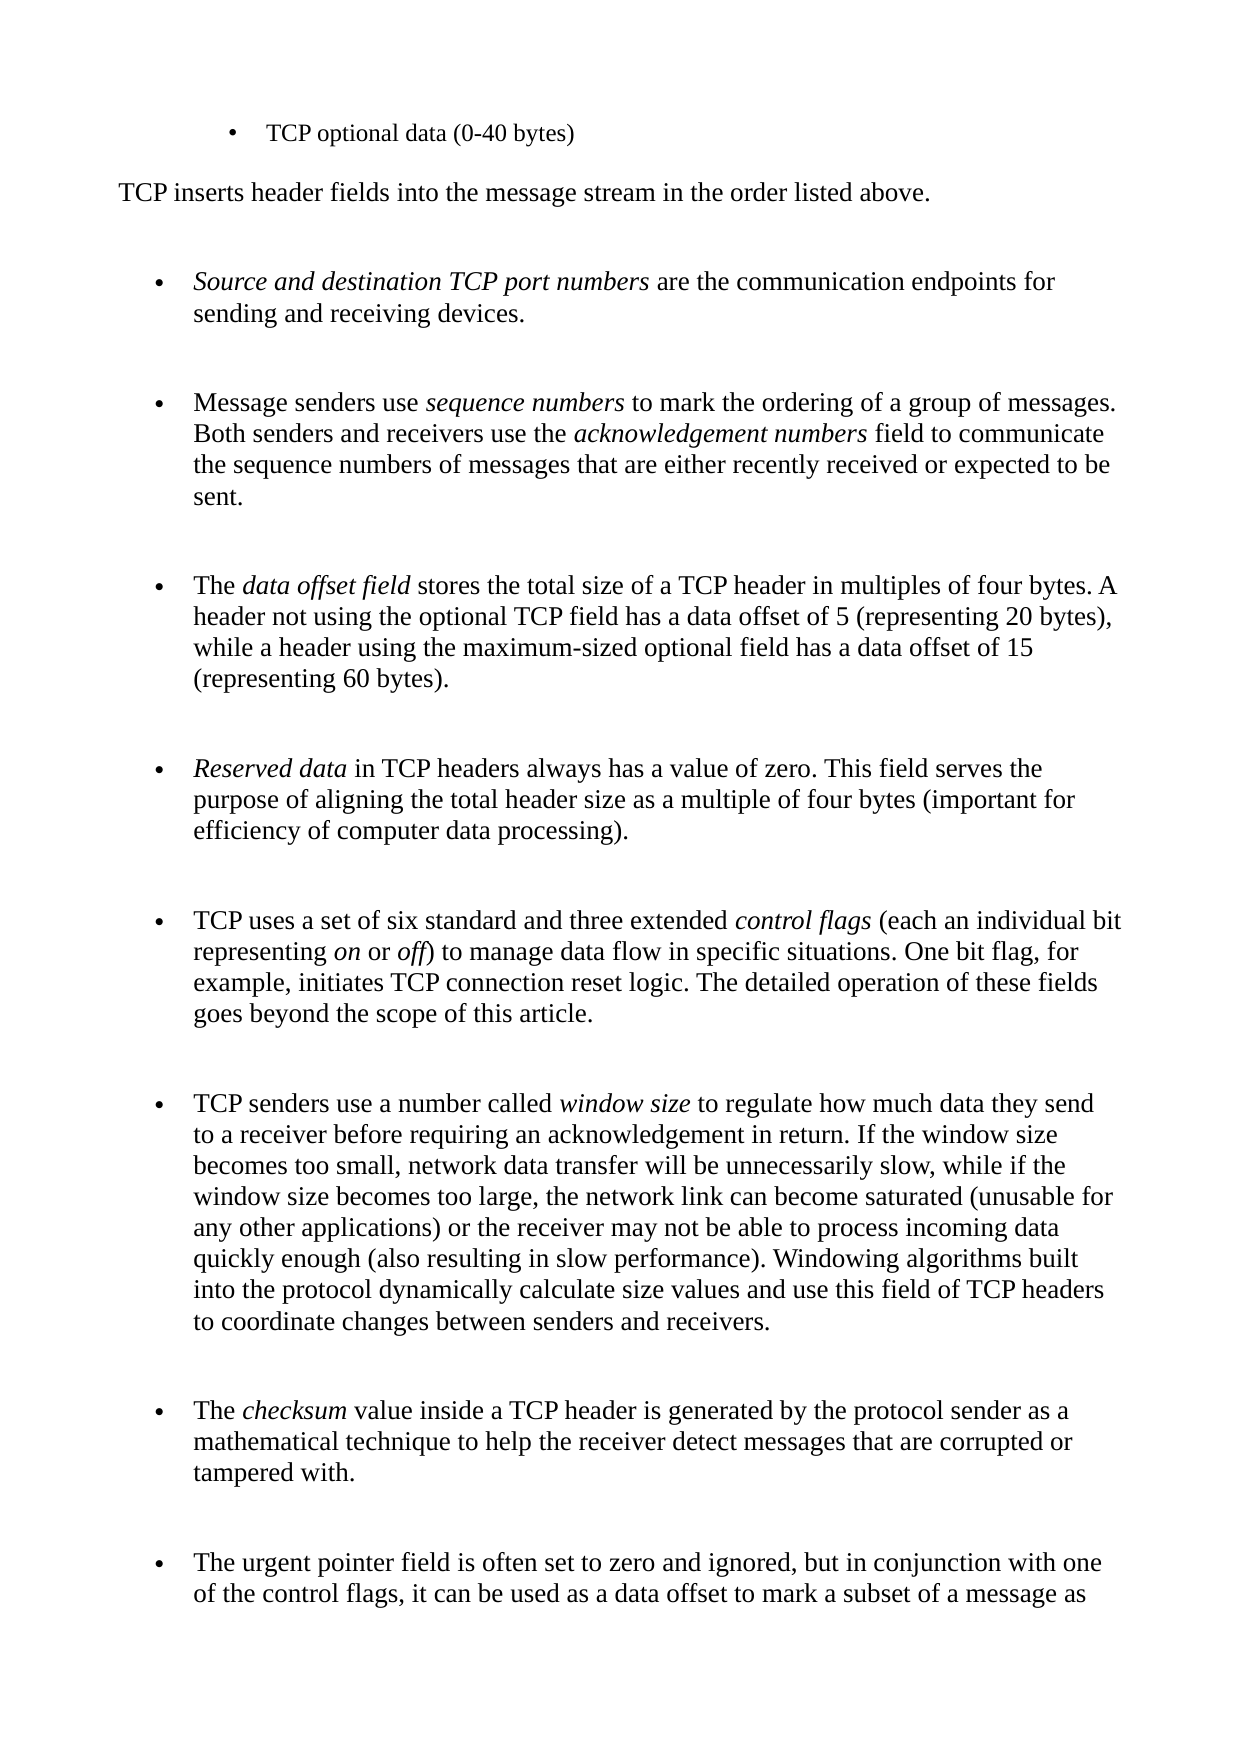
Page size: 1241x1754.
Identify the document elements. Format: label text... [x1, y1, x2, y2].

list Source and destination TCP port numbers are the communication endpoints for sending and receiving devices. [156, 266, 1122, 328]
list The data offset field stores the total size of a TCP header in multiples of four bytes. A header not using the optional TCP field has a data offset of 5 (representing 20 bytes), while a header using the maximum-sized optional field has a data offset of 15 (representing 60 bytes). [156, 569, 1122, 694]
list The urgent pointer field is often set to zero and ignored, but in conjunction with one of the control flags, it can be used as a data offset to mark a subset of a message as [156, 1546, 1122, 1608]
list TCP uses a set of six standard and three extended control flags (each an individual bit representing on or off) to manage data flow in specific situations. One bit flag, for example, initiates TCP connection reset logic. The detailed operation of these fields goes beyond the scope of this article. [156, 904, 1122, 1028]
list Message senders use sequence numbers to mark the ordering of a group of messages. Both senders and receivers use the acknowledgement numbers field to communicate the sequence numbers of messages that are either recently received or expected to be sent. [156, 386, 1122, 511]
list TCP optional data (0-40 bytes) [228, 118, 1122, 147]
list Reserved data in TCP headers always has a value of zero. This field serves the purpose of aligning the total header size as a multiple of four bytes (important for efficiency of computer data processing). [156, 752, 1122, 845]
list TCP senders use a number called window size to regulate how much data they send to a receiver before requiring an acknowledgement in return. If the window size becomes too small, network data transfer will be unnecessarily slow, while if the window size becomes too large, the network link can become saturated (unusable for any other applications) or the receiver may not be able to process incoming data quickly enough (also resulting in slow performance). Windowing algorithms built into the protocol dynamically calculate size values and use this field of TCP headers to coordinate changes between senders and receivers. [156, 1087, 1122, 1336]
text ​TCP inserts header fields into the message stream in the order listed above. [118, 176, 1122, 207]
list The checksum value inside a TCP header is generated by the protocol sender as a mathematical technique to help the receiver detect messages that are corrupted or tampered with. [156, 1394, 1122, 1488]
